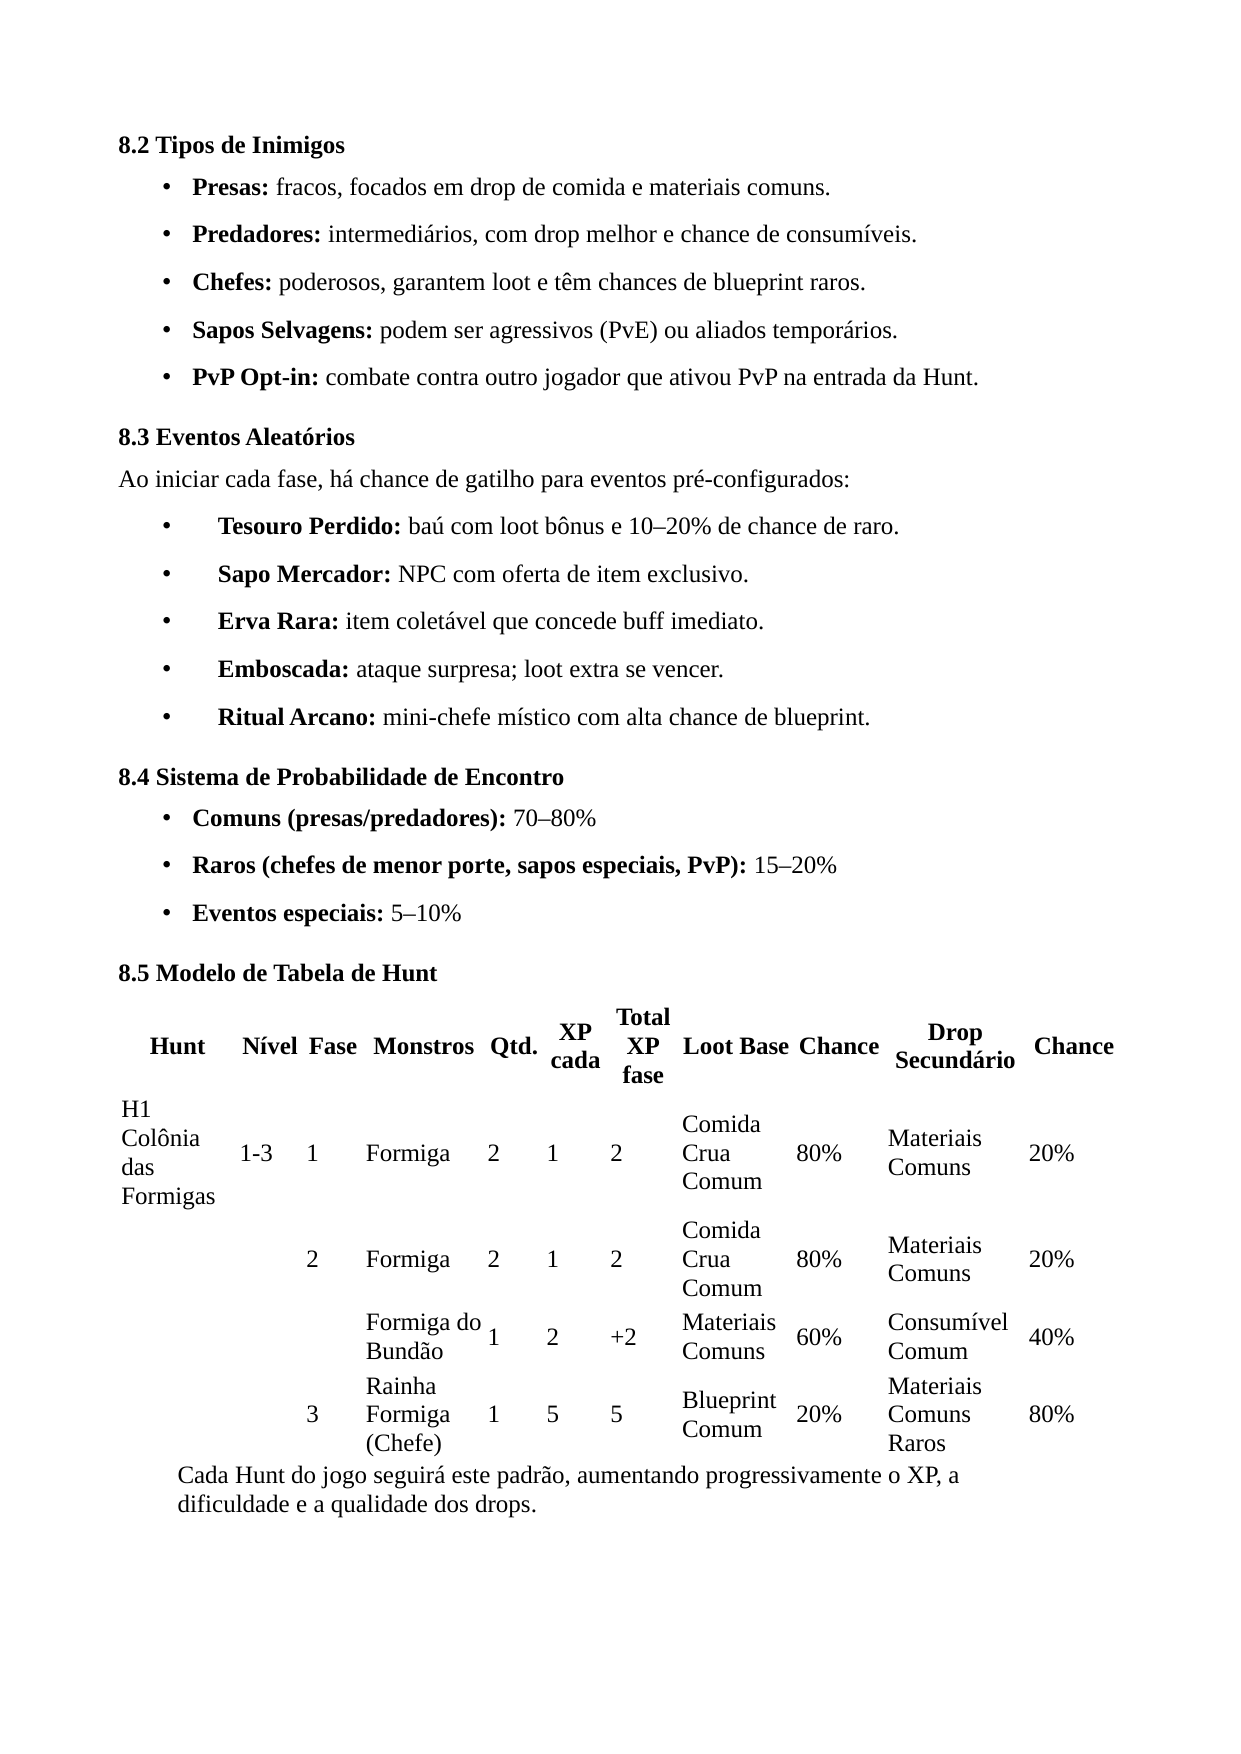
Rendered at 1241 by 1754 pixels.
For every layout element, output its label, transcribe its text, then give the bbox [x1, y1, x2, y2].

table_header Nível [236, 1000, 303, 1092]
table_cell 2 [607, 1092, 679, 1212]
table_header Hunt [118, 1000, 236, 1092]
table_cell Formiga [363, 1092, 484, 1212]
table_header Fase [303, 1000, 363, 1092]
table_cell Comida Crua Comum [679, 1092, 793, 1212]
table_header Drop Secundário [885, 1000, 1026, 1092]
table_cell [118, 1305, 236, 1368]
table_cell 80% [1026, 1368, 1122, 1460]
table_cell 1 [485, 1305, 543, 1368]
table_cell 3 [303, 1368, 363, 1460]
table_header Loot Base [679, 1000, 793, 1092]
table_cell 5 [607, 1368, 679, 1460]
table_header Monstros [363, 1000, 484, 1092]
table_cell 60% [793, 1305, 885, 1368]
table_cell Materiais Comuns [679, 1305, 793, 1368]
table_cell 2 [544, 1305, 607, 1368]
list Raros (chefes de menor porte, sapos especiais, PvP): 15–20% [162, 851, 1122, 879]
list 🔮 Ritual Arcano: mini-chefe místico com alta chance de blueprint. [162, 702, 1122, 730]
list PvP Opt‑in: combate contra outro jogador que ativou PvP na entrada da Hunt. [162, 362, 1122, 391]
table_cell Formiga [363, 1213, 484, 1304]
table_cell Materiais Comuns [885, 1092, 1026, 1212]
table_cell 20% [793, 1368, 885, 1460]
table_cell 20% [1026, 1213, 1122, 1304]
table_cell 1 [303, 1092, 363, 1212]
table_cell [303, 1305, 363, 1368]
subtitle 8.2 Tipos de Inimigos [118, 131, 1122, 159]
table_cell [236, 1213, 303, 1304]
table_cell Consumível Comum [885, 1305, 1026, 1368]
table_cell 5 [544, 1368, 607, 1460]
table_cell Comida Crua Comum [679, 1213, 793, 1304]
table_cell 2 [607, 1213, 679, 1304]
text Ao iniciar cada fase, há chance de gatilho para eventos pré-configurados: [118, 464, 1122, 492]
list 🌟 Tesouro Perdido: baú com loot bônus e 10–20% de chance de raro. [162, 511, 1122, 540]
table_cell 1 [544, 1092, 607, 1212]
table_header XP cada [544, 1000, 607, 1092]
table_cell 2 [485, 1213, 543, 1304]
table_cell Blueprint Comum [679, 1368, 793, 1460]
table_cell +2 [607, 1305, 679, 1368]
table_header Total XP fase [607, 1000, 679, 1092]
table_cell Materiais Comuns Raros [885, 1368, 1026, 1460]
subtitle 8.5 Modelo de Tabela de Hunt [118, 958, 1122, 987]
list Predadores: intermediários, com drop melhor e chance de consumíveis. [162, 219, 1122, 248]
table_cell [236, 1305, 303, 1368]
table_cell [236, 1368, 303, 1460]
list 💥 Emboscada: ataque surpresa; loot extra se vencer. [162, 654, 1122, 683]
table_cell H1 Colônia das Formigas [118, 1092, 236, 1212]
list Eventos especiais: 5–10% [162, 898, 1122, 927]
table_header Chance [1026, 1000, 1122, 1092]
table_cell 2 [303, 1213, 363, 1304]
table_cell 20% [1026, 1092, 1122, 1212]
table_header Qtd. [485, 1000, 543, 1092]
list 🌱 Erva Rara: item coletável que concede buff imediato. [162, 606, 1122, 635]
list 🐸 Sapo Mercador: NPC com oferta de item exclusivo. [162, 559, 1122, 588]
table_cell 2 [485, 1092, 543, 1212]
table_cell 1‑3 [236, 1092, 303, 1212]
text Cada Hunt do jogo seguirá este padrão, aumentando progressivamente o XP, a dificuldade e a qualidade dos drops. [177, 1460, 1063, 1517]
table_cell Rainha Formiga (Chefe) [363, 1368, 484, 1460]
table_cell 80% [793, 1213, 885, 1304]
table_cell 40% [1026, 1305, 1122, 1368]
table_cell [118, 1368, 236, 1460]
list Presas: fracos, focados em drop de comida e materiais comuns. [162, 172, 1122, 201]
subtitle 8.4 Sistema de Probabilidade de Encontro [118, 762, 1122, 791]
table_cell 1 [544, 1213, 607, 1304]
list Chefes: poderosos, garantem loot e têm chances de blueprint raros. [162, 267, 1122, 296]
table_cell Materiais Comuns [885, 1213, 1026, 1304]
subtitle 8.3 Eventos Aleatórios [118, 422, 1122, 451]
table_cell Formiga do Bundão [363, 1305, 484, 1368]
list Sapos Selvagens: podem ser agressivos (PvE) ou aliados temporários. [162, 315, 1122, 343]
table_cell 80% [793, 1092, 885, 1212]
list Comuns (presas/predadores): 70–80% [162, 803, 1122, 832]
table_cell [118, 1213, 236, 1304]
table_cell 1 [485, 1368, 543, 1460]
table_header Chance [793, 1000, 885, 1092]
